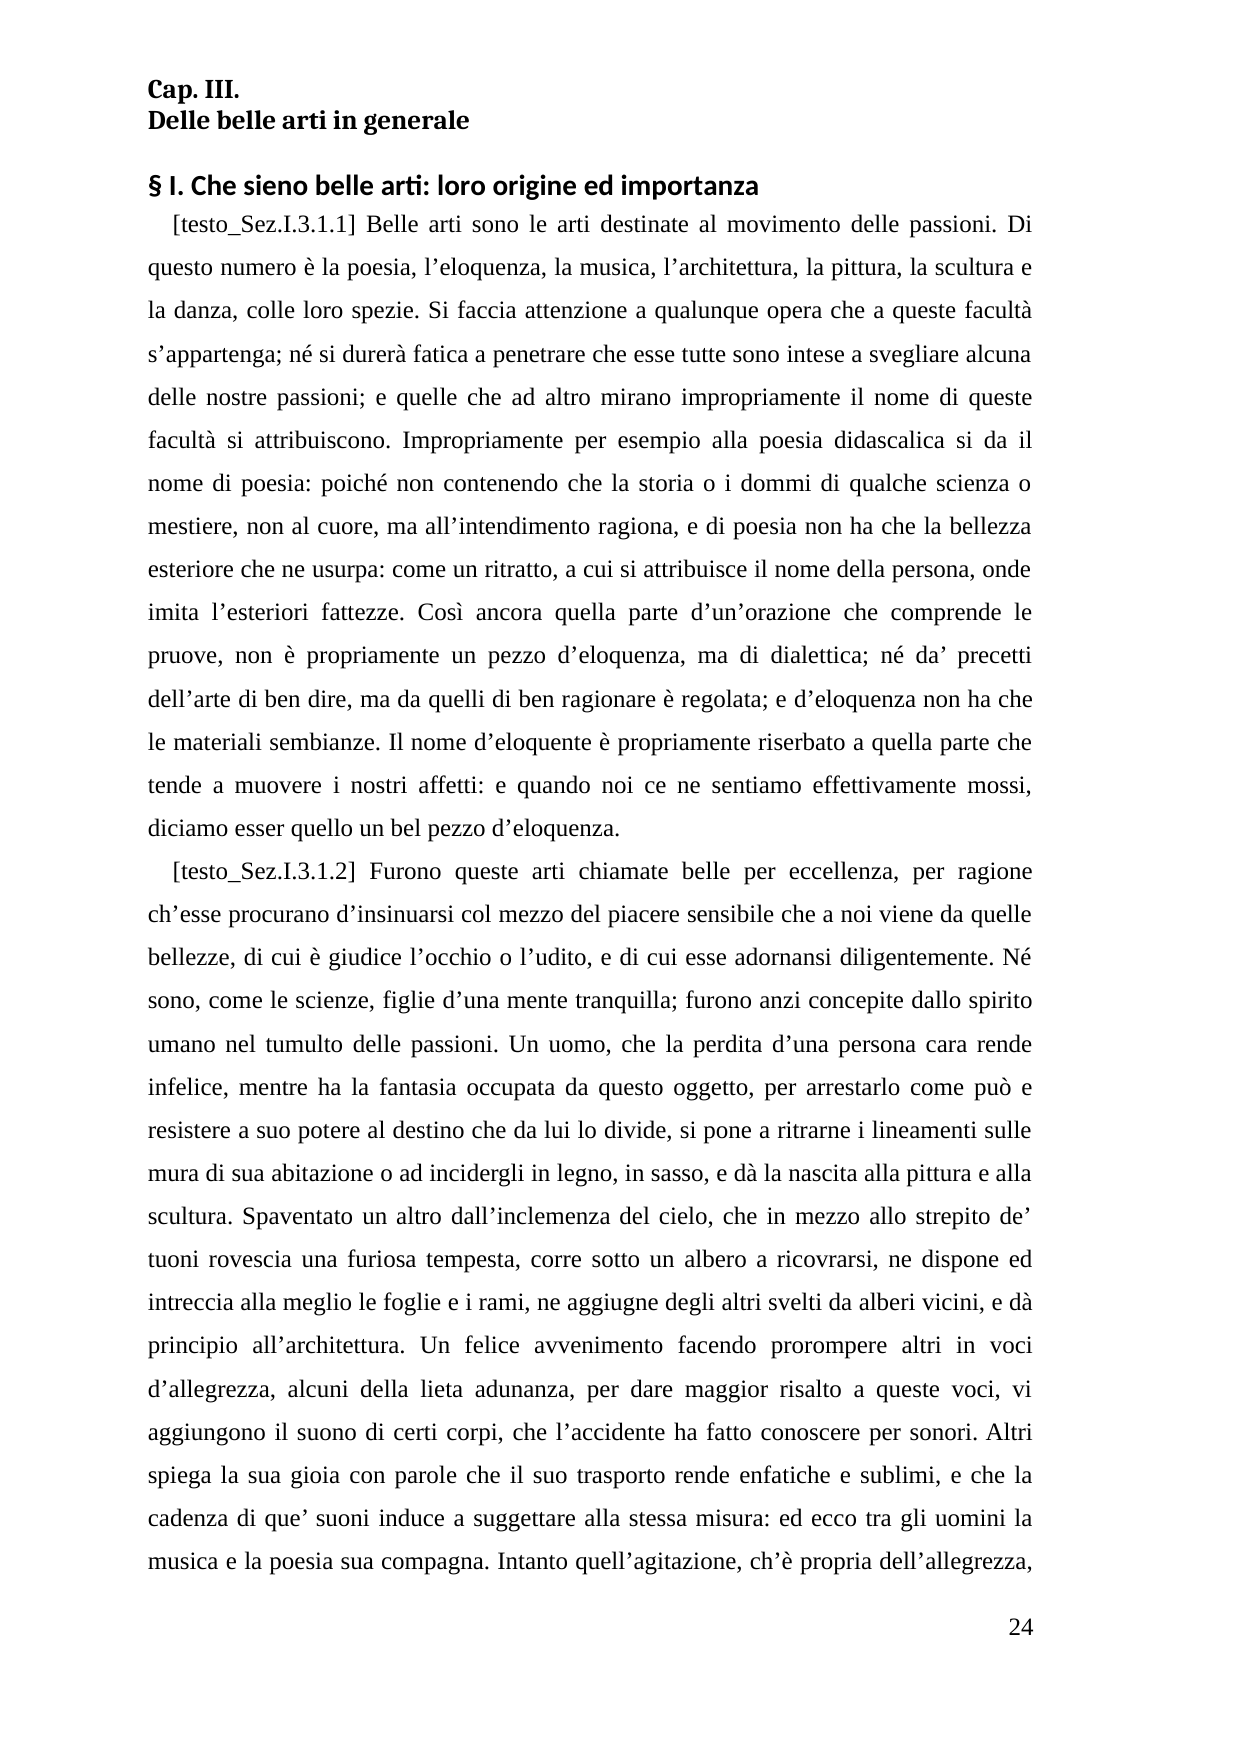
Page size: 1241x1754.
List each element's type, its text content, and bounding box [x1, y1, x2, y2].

subtitle § I. Che sieno belle arti: loro origine ed importanza [148, 167, 1033, 203]
subtitle Cap. III. Delle belle arti in generale [148, 74, 1033, 136]
text [testo_Sez.I.3.1.1] Belle arti sono le arti destinate al movimento delle passioni. Di questo numero è la poesia, l’eloquenza, la musica, l’architettura, la pittura, la scultura e la danza, colle loro spezie. Si faccia attenzione a qualunque opera che a queste facultà s’appartenga; né si durerà fatica a penetrare che esse tutte sono intese a svegliare alcuna delle nostre passioni; e quelle che ad altro mirano impropriamente il nome di queste facultà si attribuiscono. Impropriamente per esempio alla poesia didascalica si da il nome di poesia: poiché non contenendo che la storia o i dommi di qualche scienza o mestiere, non al cuore, ma all’intendimento ragiona, e di poesia non ha che la bellezza esteriore che ne usurpa: come un ritratto, a cui si attribuisce il nome della persona, onde imita l’esteriori fattezze. Così ancora quella parte d’un’orazione che comprende le pruove, non è propriamente un pezzo d’eloquenza, ma di dialettica; né da’ precetti dell’arte di ben dire, ma da quelli di ben ragionare è regolata; e d’eloquenza non ha che le materiali sembianze. Il nome d’eloquente è propriamente riserbato a quella parte che tende a muovere i nostri affetti: e quando noi ce ne sentiamo effettivamente mossi, diciamo esser quello un bel pezzo d’eloquenza. [148, 209, 1033, 842]
text [testo_Sez.I.3.1.2] Furono queste arti chiamate belle per eccellenza, per ragione ch’esse procurano d’insinuarsi col mezzo del piacere sensibile che a noi viene da quelle bellezze, di cui è giudice l’occhio o l’udito, e di cui esse adornansi diligentemente. Né sono, come le scienze, figlie d’una mente tranquilla; furono anzi concepite dallo spirito umano nel tumulto delle passioni. Un uomo, che la perdita d’una persona cara rende infelice, mentre ha la fantasia occupata da questo oggetto, per arrestarlo come può e resistere a suo potere al destino che da lui lo divide, si pone a ritrarne i lineamenti sulle mura di sua abitazione o ad incidergli in legno, in sasso, e dà la nascita alla pittura e alla scultura. Spaventato un altro dall’inclemenza del cielo, che in mezzo allo strepito de’ tuoni rovescia una furiosa tempesta, corre sotto un albero a ricovrarsi, ne dispone ed intreccia alla meglio le foglie e i rami, ne aggiugne degli altri svelti da alberi vicini, e dà principio all’architettura. Un felice avvenimento facendo prorompere altri in voci d’allegrezza, alcuni della lieta adunanza, per dare maggior risalto a queste voci, vi aggiungono il suono di certi corpi, che l’accidente ha fatto conoscere per sonori. Altri spiega la sua gioia con parole che il suo trasporto rende enfatiche e sublimi, e che la cadenza di que’ suoni induce a suggettare alla stessa misura: ed ecco tra gli uomini la musica e la poesia sua compagna. Intanto quell’agitazione, ch’è propria dell’allegrezza, [148, 856, 1033, 1575]
